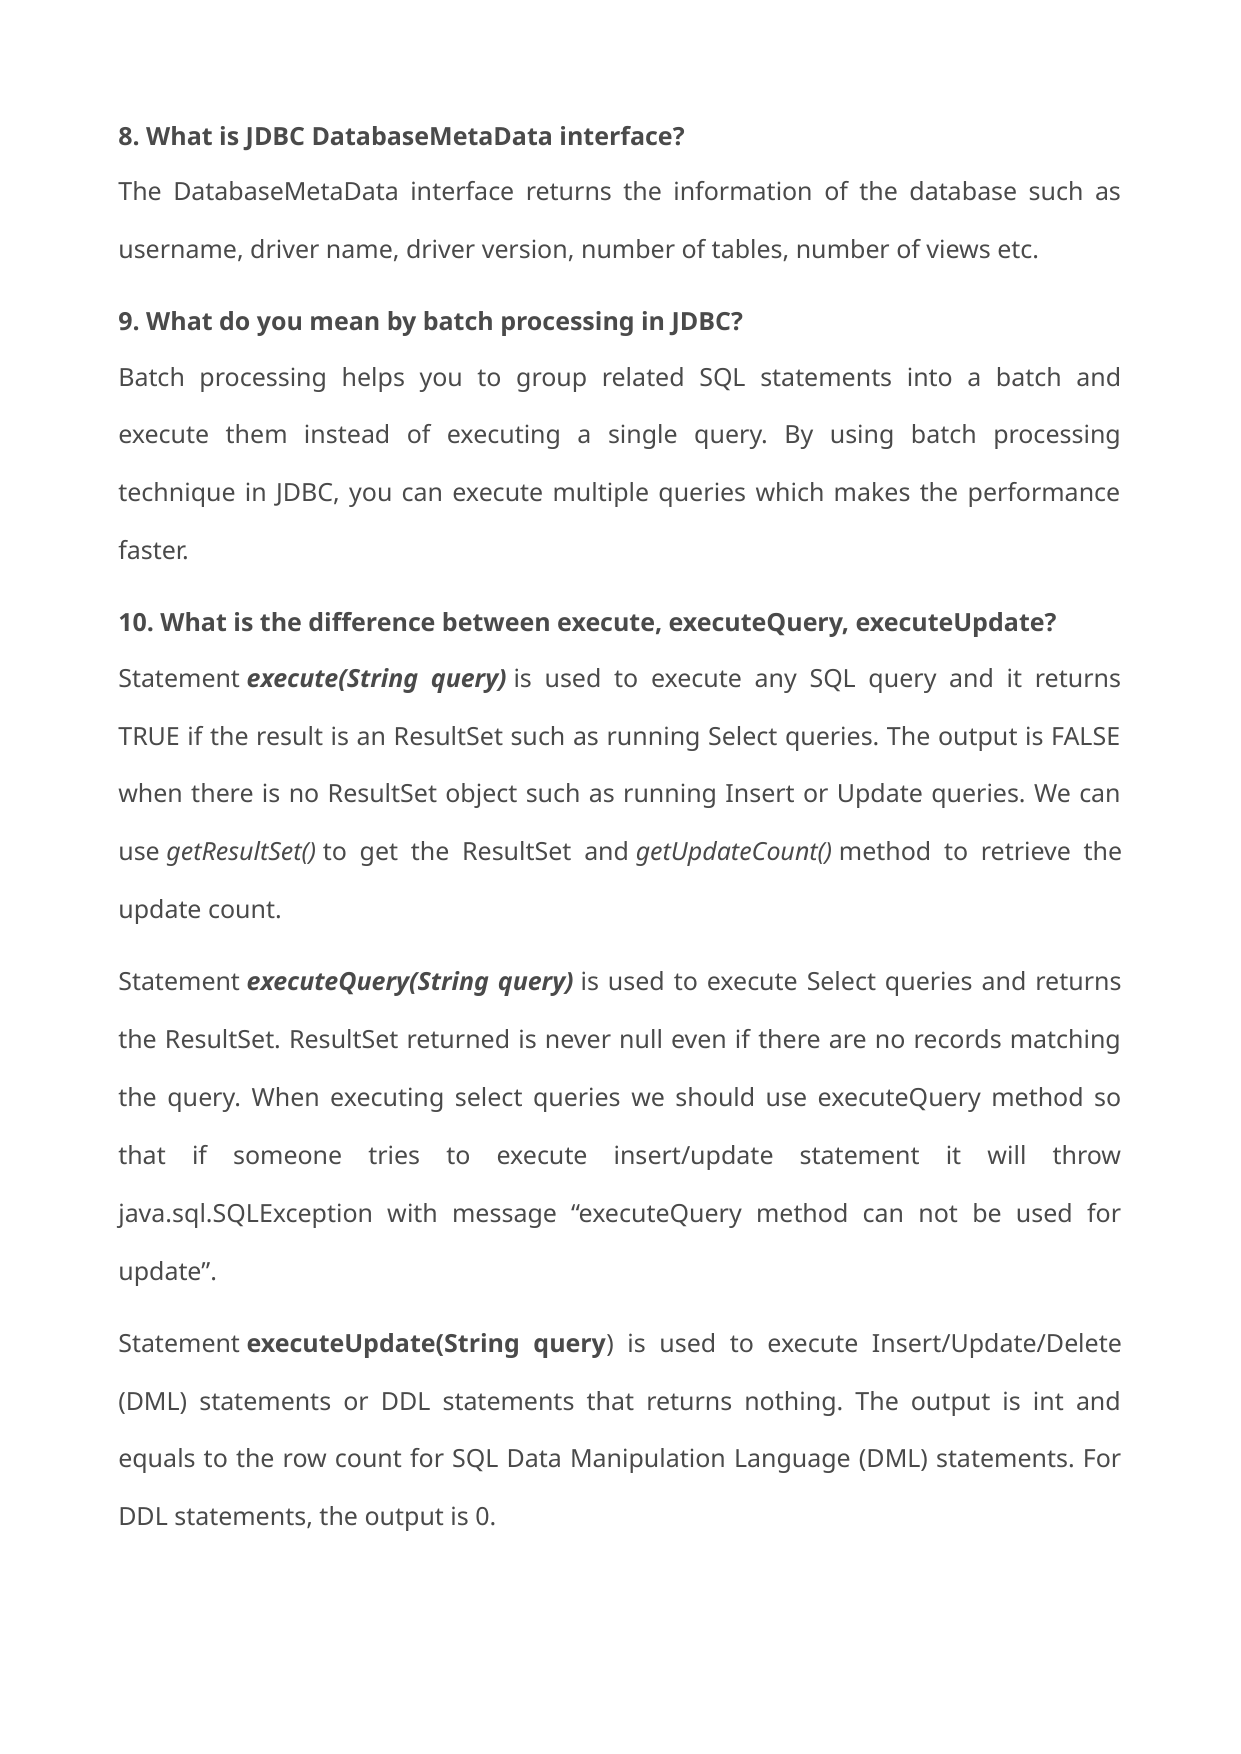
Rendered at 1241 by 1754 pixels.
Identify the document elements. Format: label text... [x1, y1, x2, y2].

text Statement execute(String query) is used to execute any SQL query and it returns TRUE if the result is an ResultSet such as running Select queries. The output is FALSE when there is no ResultSet object such as running Insert or Update queries. We can use getResultSet() to get the ResultSet and getUpdateCount() method to retrieve the update count. [118, 660, 1122, 926]
text The DatabaseMetaData interface returns the information of the database such as username, driver name, driver version, number of tables, number of views etc. [118, 173, 1122, 265]
text Batch processing helps you to group related SQL statements into a batch and execute them instead of executing a single query. By using batch processing technique in JDBC, you can execute multiple queries which makes the performance faster. [118, 359, 1122, 567]
subtitle 8. What is JDBC DatabaseMetaData interface? [118, 118, 1122, 152]
text Statement executeQuery(String query) is used to execute Select queries and returns the ResultSet. ResultSet returned is never null even if there are no records matching the query. When executing select queries we should use executeQuery method so that if someone tries to execute insert/update statement it will throw java.sql.SQLException with message “executeQuery method can not be used for update”. [118, 964, 1122, 1287]
subtitle 10. What is the difference between execute, executeQuery, executeUpdate? [118, 605, 1122, 639]
text Statement executeUpdate(String query) is used to execute Insert/Update/Delete (DML) statements or DDL statements that returns nothing. The output is int and equals to the row count for SQL Data Manipulation Language (DML) statements. For DDL statements, the output is 0. [118, 1326, 1122, 1533]
subtitle 9. What do you mean by batch processing in JDBC? [118, 304, 1122, 338]
